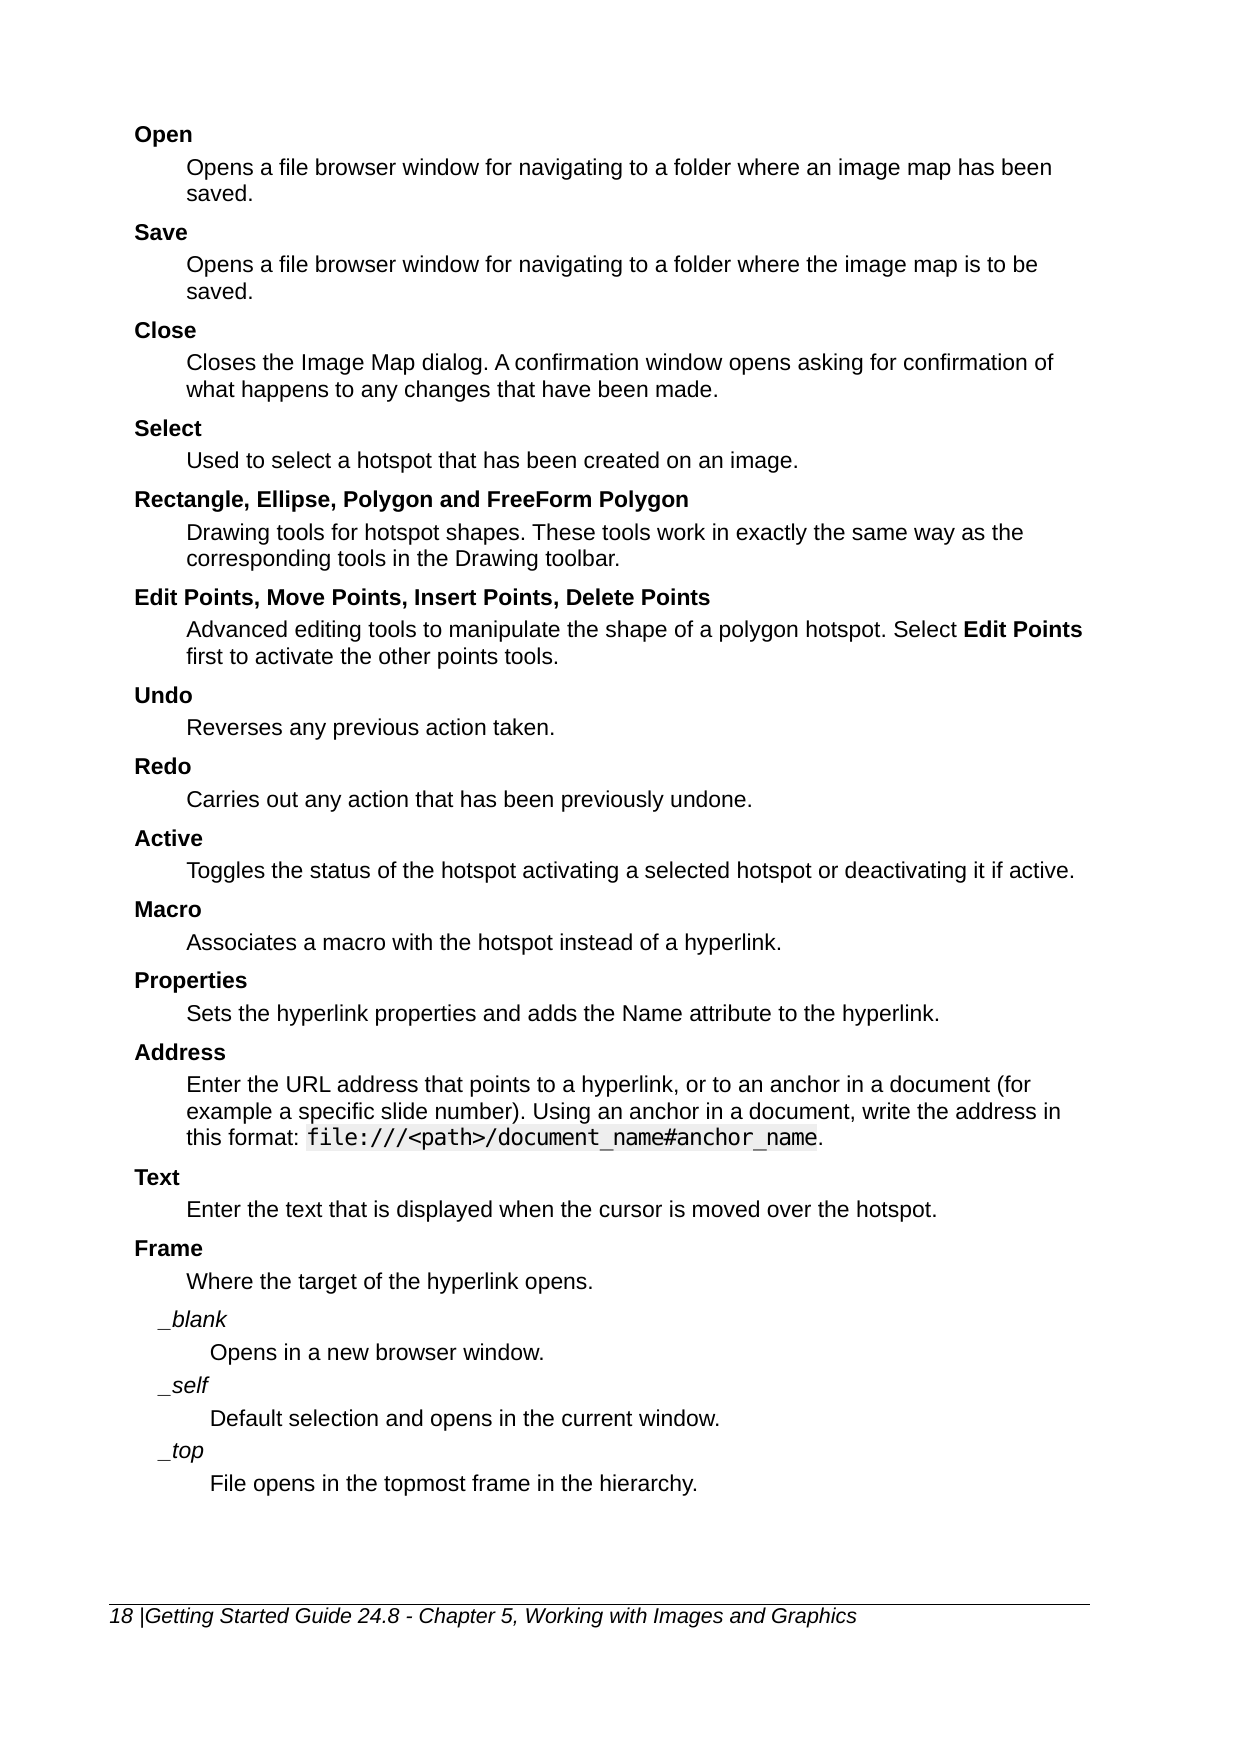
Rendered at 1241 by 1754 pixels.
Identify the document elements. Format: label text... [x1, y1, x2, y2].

text Advanced editing tools to manipulate the shape of a polygon hotspot. Select Edit Points first to activate the other points tools. [186, 616, 1090, 669]
text Open [134, 121, 1090, 147]
text Macro [134, 896, 1090, 922]
text Edit Points, Move Points, Insert Points, Delete Points [134, 584, 1090, 610]
text Sets the hyperlink properties and adds the Name attribute to the hyperlink. [186, 1000, 1090, 1026]
text _self [159, 1372, 1090, 1398]
text Opens a file browser window for navigating to a folder where an image map has been saved. [186, 154, 1090, 206]
text Closes the Image Map dialog. A confirmation window opens asking for confirmation of what happens to any changes that have been made. [186, 349, 1090, 402]
text Reverses any previous action taken. [186, 714, 1090, 741]
text File opens in the topmost frame in the hierarchy. [209, 1470, 1090, 1496]
text Properties [134, 967, 1090, 994]
text Drawing tools for hotspot shapes. These tools work in exactly the same way as the corresponding tools in the Drawing toolbar. [186, 518, 1090, 571]
text Rectangle, Ellipse, Polygon and FreeForm Polygon [134, 486, 1090, 512]
text Carries out any action that has been previously undone. [186, 786, 1090, 812]
text Close [134, 317, 1090, 343]
text Save [134, 219, 1090, 245]
text Address [134, 1039, 1090, 1065]
text Redo [134, 753, 1090, 779]
text Default selection and opens in the current window. [209, 1404, 1090, 1431]
text Frame [134, 1235, 1090, 1261]
text Enter the URL address that points to a hyperlink, or to an anchor in a document (for example a specific slide number). Using an anchor in a document, write the address in this format: file:///<path>/document_name#anchor_name. [186, 1071, 1090, 1151]
text Text [134, 1163, 1090, 1190]
text _top [159, 1437, 1090, 1464]
text Undo [134, 682, 1090, 708]
text Active [134, 824, 1090, 851]
text Opens a file browser window for navigating to a folder where the image map is to be saved. [186, 251, 1090, 304]
text Associates a macro with the hotspot instead of a hyperlink. [186, 928, 1090, 955]
text Toggles the status of the hotspot activating a selected hotspot or deactivating it if active. [186, 857, 1090, 883]
text Select [134, 414, 1090, 441]
text _blank [159, 1306, 1090, 1333]
text Where the target of the hyperlink opens. [186, 1268, 1090, 1294]
text Opens in a new browser window. [209, 1339, 1090, 1365]
text Used to select a hotspot that has been created on an image. [186, 447, 1090, 473]
text Enter the text that is displayed when the cursor is moved over the hotspot. [186, 1196, 1090, 1222]
